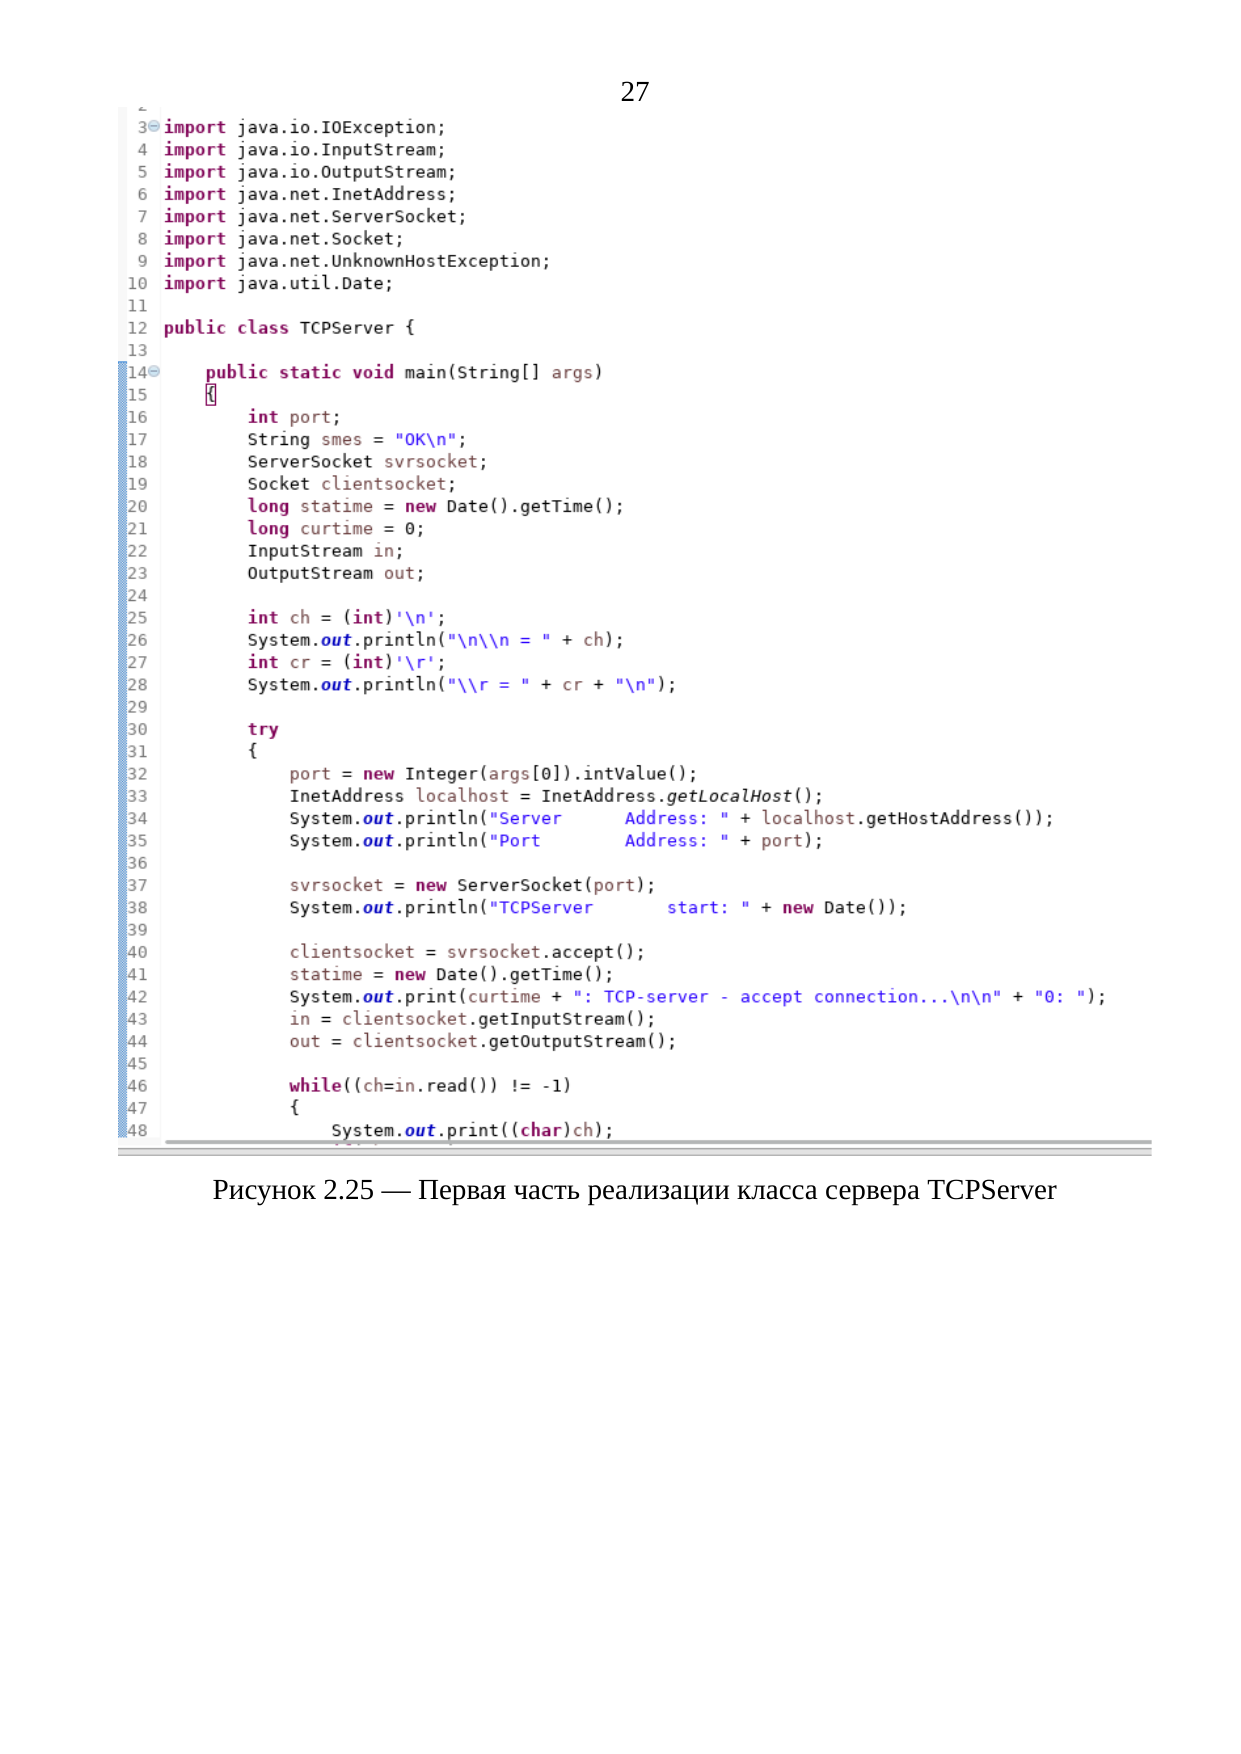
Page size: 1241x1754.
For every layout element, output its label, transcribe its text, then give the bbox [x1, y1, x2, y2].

picture [118, 107, 1152, 1156]
text Рисунок 2.25 — Первая часть реализации класса сервера TCPServer [118, 1156, 1152, 1206]
